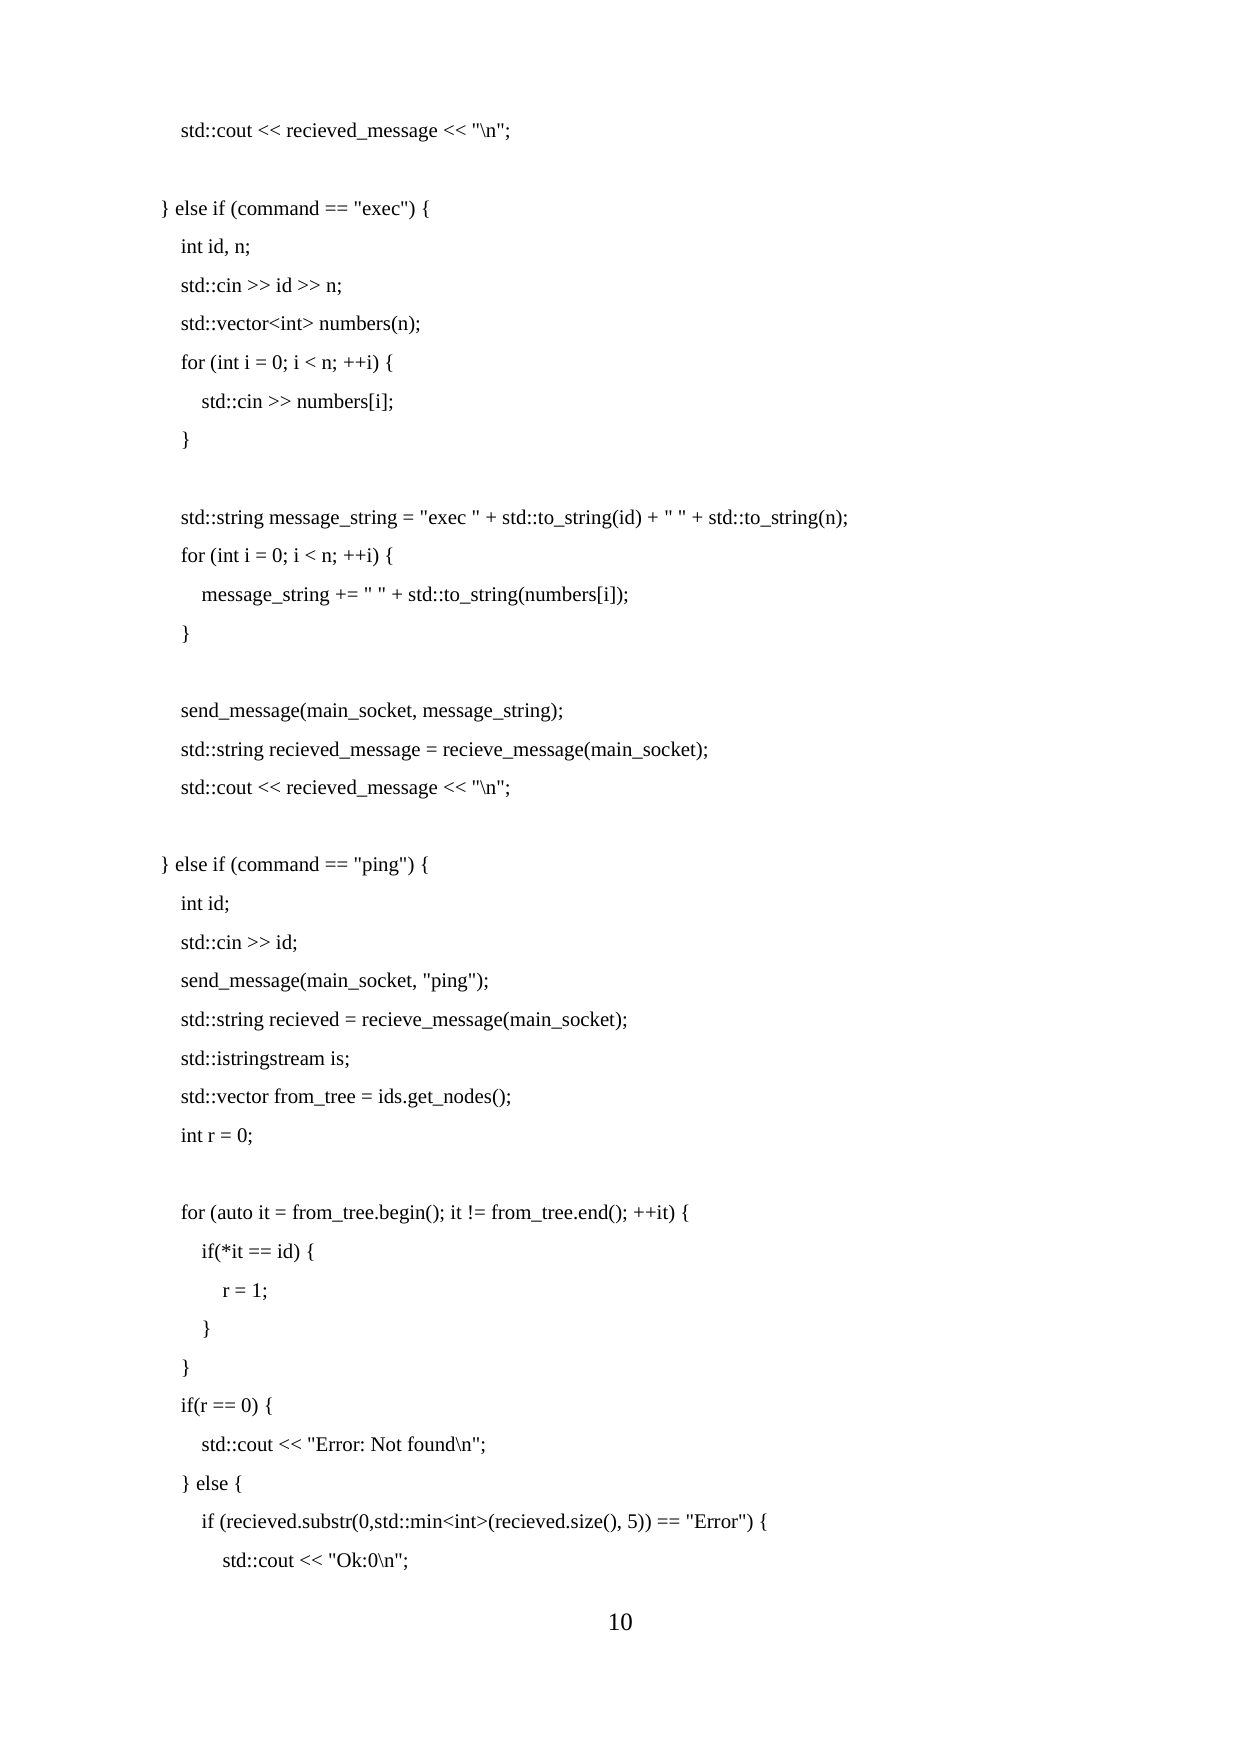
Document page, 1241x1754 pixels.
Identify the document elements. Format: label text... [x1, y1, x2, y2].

text std::cout << "Error: Not found\n"; [118, 1432, 1122, 1456]
text std::istringstream is; [118, 1046, 1122, 1070]
text std::string message_string = "exec " + std::to_string(id) + " " + std::to_string(n); [118, 504, 1122, 529]
text for (int i = 0; i < n; ++i) { [118, 350, 1122, 374]
text for (auto it = from_tree.begin(); it != from_tree.end(); ++it) { [118, 1200, 1122, 1224]
text std::vector<int> numbers(n); [118, 311, 1122, 335]
text std::cin >> id >> n; [118, 273, 1122, 297]
text r = 1; [118, 1277, 1122, 1302]
text std::cout << "Ok:0\n"; [118, 1548, 1122, 1572]
text message_string += " " + std::to_string(numbers[i]); [118, 582, 1122, 606]
text std::string recieved = recieve_message(main_socket); [118, 1007, 1122, 1031]
text } [118, 1355, 1122, 1379]
text } else { [118, 1471, 1122, 1495]
text if(r == 0) { [118, 1393, 1122, 1417]
text } [118, 1316, 1122, 1340]
text } else if (command == "exec") { [118, 195, 1122, 219]
text send_message(main_socket, "ping"); [118, 968, 1122, 992]
text for (int i = 0; i < n; ++i) { [118, 543, 1122, 567]
text } [118, 621, 1122, 644]
text if(*it == id) { [118, 1239, 1122, 1263]
text std::string recieved_message = recieve_message(main_socket); [118, 736, 1122, 761]
text int id, n; [118, 234, 1122, 258]
text int id; [118, 891, 1122, 915]
text send_message(main_socket, message_string); [118, 698, 1122, 722]
text std::vector from_tree = ids.get_nodes(); [118, 1084, 1122, 1108]
text int r = 0; [118, 1123, 1122, 1147]
text } [118, 427, 1122, 451]
text } else if (command == "ping") { [118, 852, 1122, 876]
text if (recieved.substr(0,std::min<int>(recieved.size(), 5)) == "Error") { [118, 1509, 1122, 1533]
text std::cout << recieved_message << "\n"; [118, 775, 1122, 799]
text std::cin >> id; [118, 930, 1122, 954]
text std::cin >> numbers[i]; [118, 389, 1122, 413]
text std::cout << recieved_message << "\n"; [118, 118, 1122, 142]
